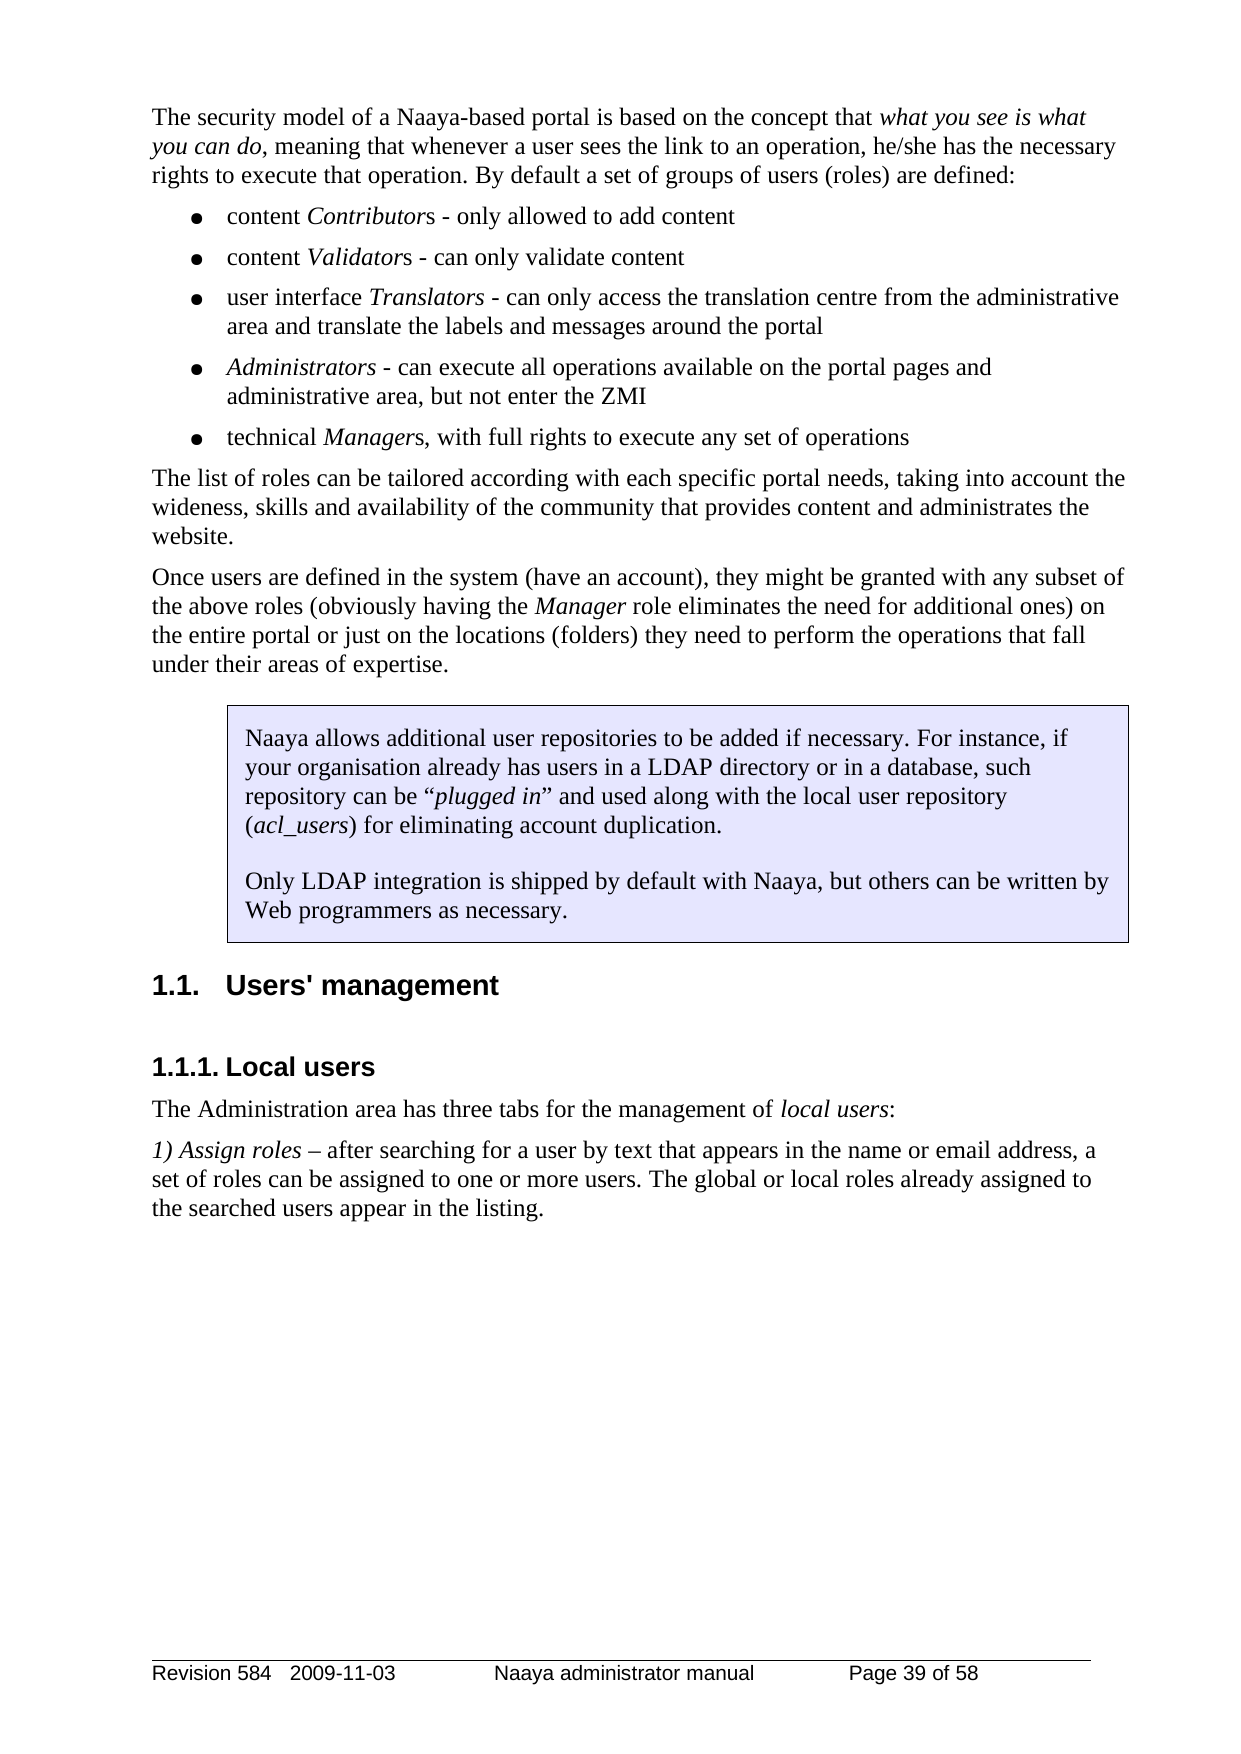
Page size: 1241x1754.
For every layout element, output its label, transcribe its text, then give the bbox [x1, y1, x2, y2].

subtitle Local users [152, 1051, 1128, 1082]
text Naaya allows additional user repositories to be added if necessary. For instance, if your organisation already has users in a LDAP directory or in a database, such repository can be “plugged in” and used along with the local user repository (acl_users) for eliminating account duplication. [228, 706, 1128, 839]
list technical Managers, with full rights to execute any set of operations [189, 422, 1128, 451]
list Administrators - can execute all operations available on the portal pages and administrative area, but not enter the ZMI [189, 352, 1128, 410]
text The security model of a Naaya-based portal is based on the concept that what you see is what you can do, meaning that whenever a user sees the link to an operation, he/she has the necessary rights to execute that operation. By default a set of groups of users (roles) are defined: [152, 102, 1128, 189]
list content Contributors - only allowed to add content [189, 201, 1128, 229]
text The Administration area has three tabs for the management of local users: [152, 1094, 1128, 1123]
text Once users are defined in the system (have an account), they might be granted with any subset of the above roles (obviously having the Manager role eliminates the need for additional ones) on the entire portal or just on the locations (folders) they need to perform the operations that fall under their areas of expertise. [152, 562, 1128, 678]
text The list of roles can be tailored according with each specific portal needs, taking into account the wideness, skills and availability of the community that provides content and administrates the website. [152, 463, 1128, 550]
text 1) Assign roles – after searching for a user by text that appears in the name or email address, a set of roles can be assigned to one or more users. The global or local roles already assigned to the searched users appear in the listing. [152, 1135, 1128, 1222]
list user interface Translators - can only access the translation centre from the administrative area and translate the labels and messages around the portal [189, 282, 1128, 340]
subtitle Users' management [152, 967, 1128, 1001]
list content Validators - can only validate content [189, 241, 1128, 270]
text Only LDAP integration is shipped by default with Naaya, but others can be written by Web programmers as necessary. [228, 848, 1128, 942]
